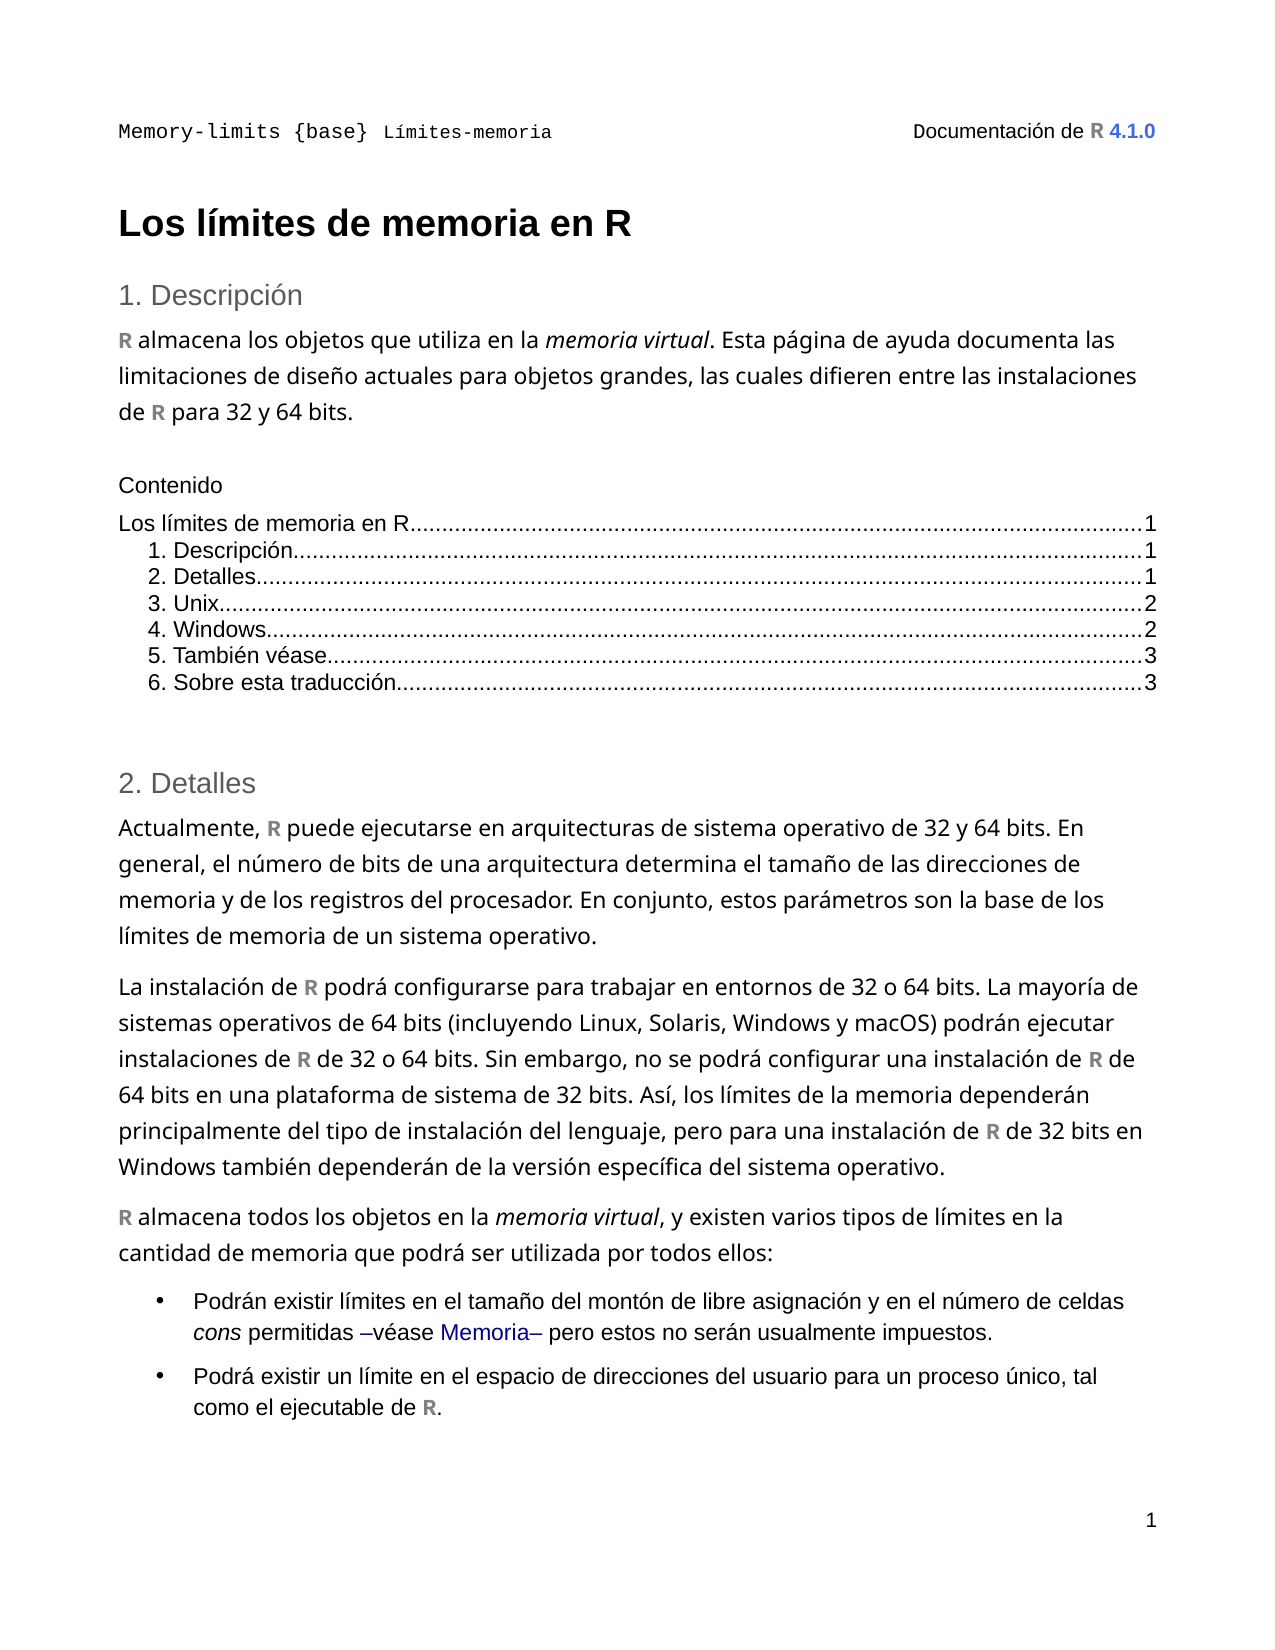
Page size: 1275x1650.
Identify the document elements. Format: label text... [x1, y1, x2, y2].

text Los límites de memoria en R 1 [118, 510, 1157, 537]
text 6. Sobre esta traducción 3 [148, 668, 1157, 695]
list Podrán existir límites en el tamaño del montón de libre asignación y en el número de celdas cons permitidas ‒véase Memoria‒ pero estos no serán usualmente impuestos. [156, 1288, 1157, 1345]
text 4. Windows 2 [148, 616, 1157, 642]
subtitle Contenido [118, 472, 1157, 498]
text R almacena los objetos que utiliza en la memoria virtual. Esta página de ayuda documenta las limitaciones de diseño actuales para objetos grandes, las cuales difieren entre las instalaciones de R para 32 y 64 bits. [118, 324, 1157, 427]
text 5. También véase 3 [148, 642, 1157, 668]
text 3. Unix 2 [148, 589, 1157, 616]
text Actualmente, R puede ejecutarse en arquitecturas de sistema operativo de 32 y 64 bits. En general, el número de bits de una arquitectura determina el tamaño de las direcciones de memoria y de los registros del procesador. En conjunto, estos parámetros son la base de los límites de memoria de un sistema operativo. [118, 812, 1157, 951]
text R almacena todos los objetos en la memoria virtual, y existen varios tipos de límites en la cantidad de memoria que podrá ser utilizada por todos ellos: [118, 1201, 1157, 1268]
list Podrá existir un límite en el espacio de direcciones del usuario para un proceso único, tal como el ejecutable de R. [156, 1363, 1157, 1422]
subtitle Los límites de memoria en R [118, 201, 1157, 244]
text La instalación de R podrá configurarse para trabajar en entornos de 32 o 64 bits. La mayoría de sistemas operativos de 64 bits (incluyendo Linux, Solaris, Windows y macOS) podrán ejecutar instalaciones de R de 32 o 64 bits. Sin embargo, no se podrá configurar una instalación de R de 64 bits en una plataforma de sistema de 32 bits. Así, los límites de la memoria dependerán principalmente del tipo de instalación del lenguaje, pero para una instalación de R de 32 bits en Windows también dependerán de la versión específica del sistema operativo. [118, 971, 1157, 1182]
text 2. Detalles 1 [148, 563, 1157, 589]
text 1. Descripción 1 [148, 537, 1157, 563]
subtitle 1. Descripción [118, 278, 1157, 311]
subtitle 2. Detalles [118, 766, 1157, 800]
